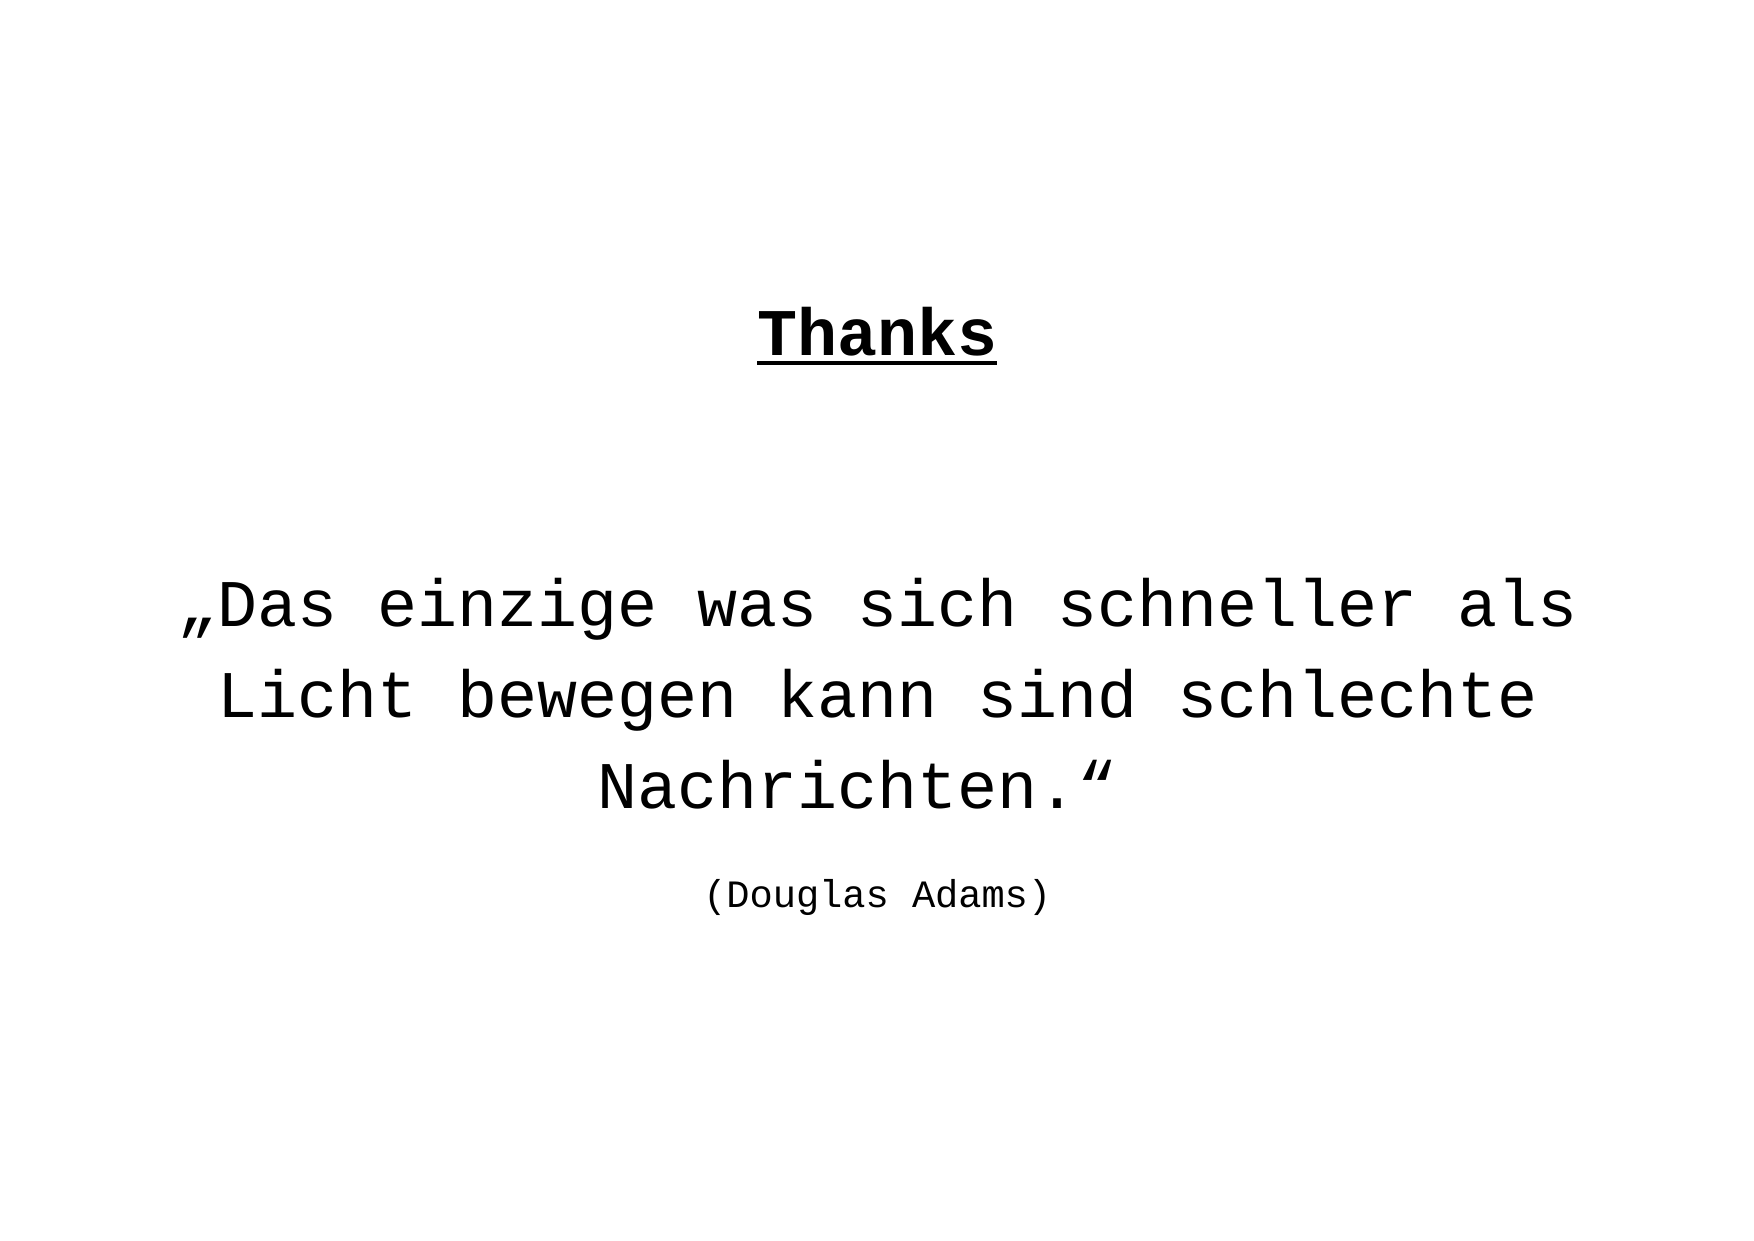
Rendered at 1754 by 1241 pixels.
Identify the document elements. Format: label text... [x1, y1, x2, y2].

text „Das einzige was sich schneller als Licht bewegen kann sind schlechte Nachrichten.“ [118, 571, 1636, 828]
text Thanks [118, 299, 1636, 375]
text (Douglas Adams) [118, 843, 1636, 919]
